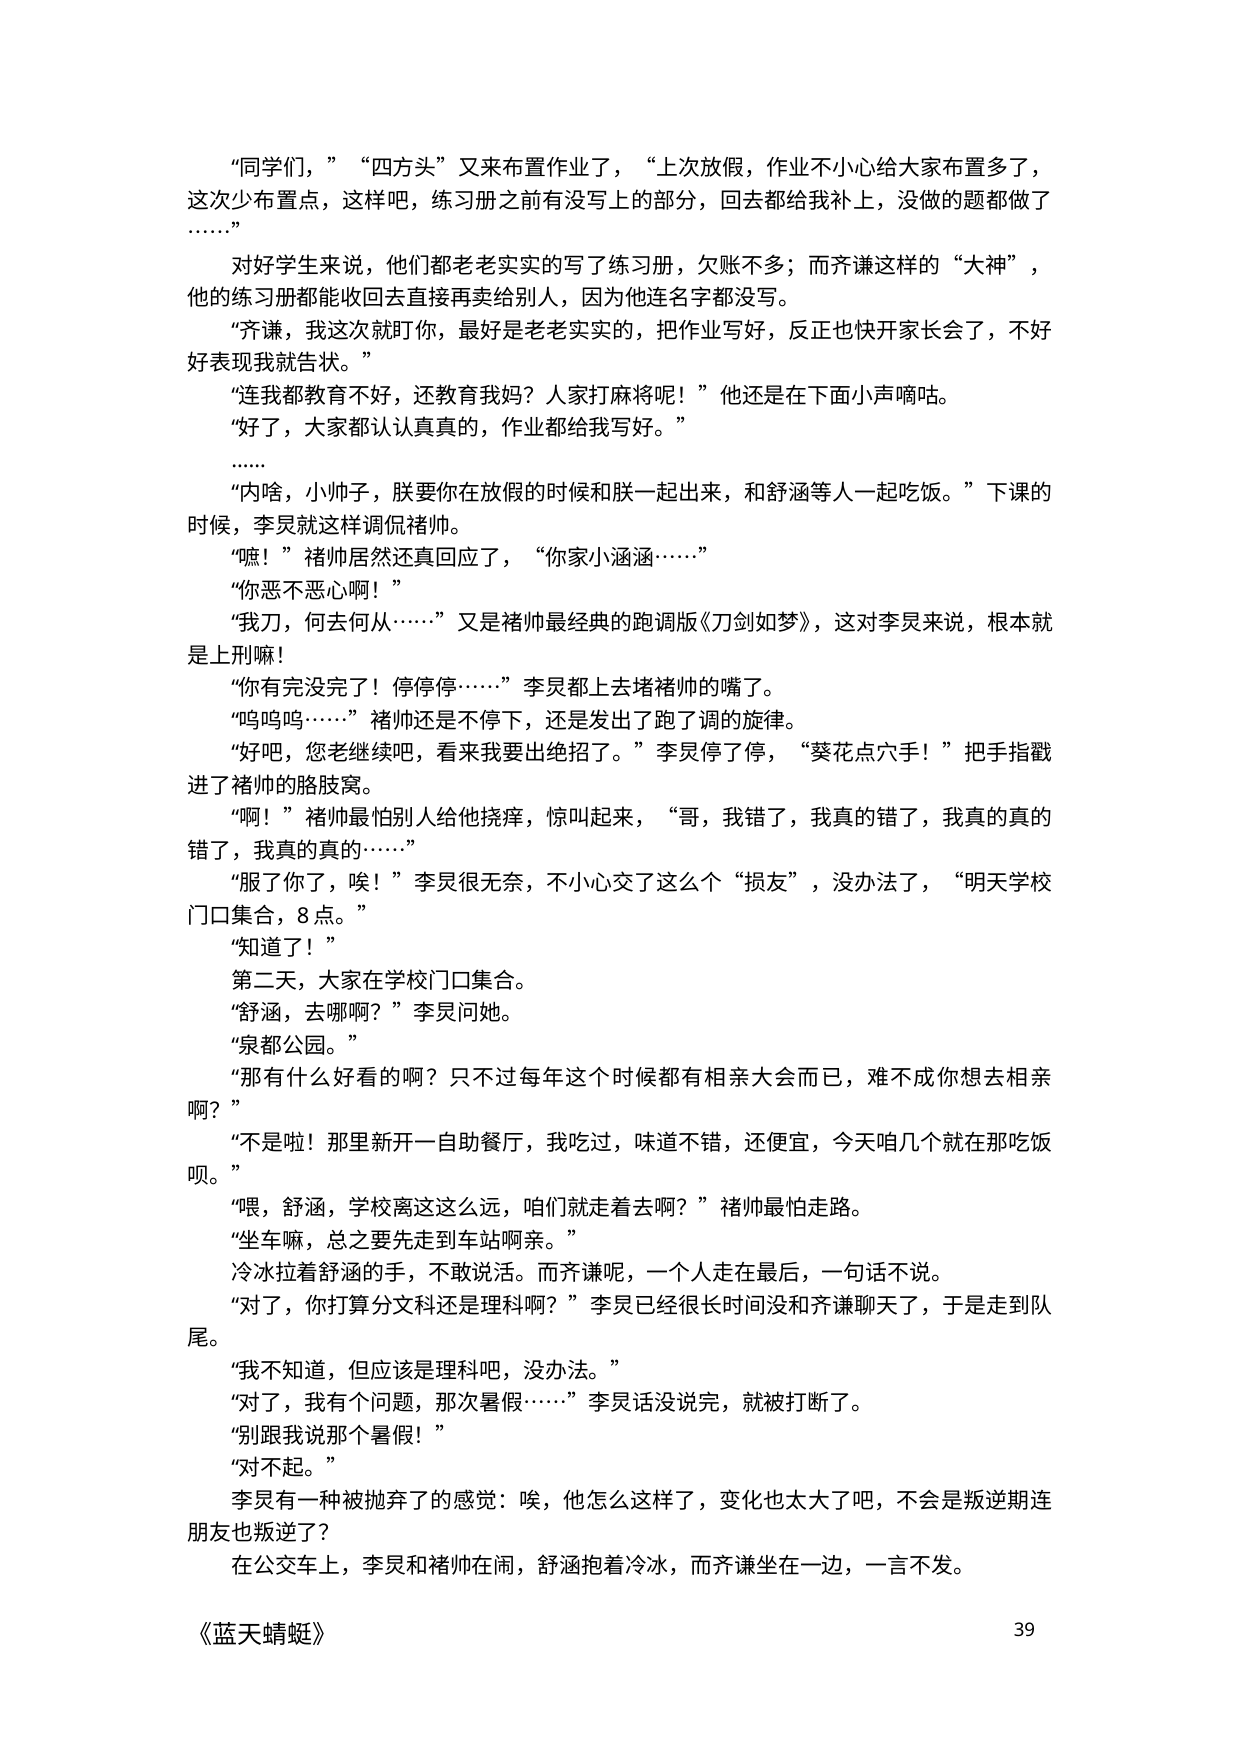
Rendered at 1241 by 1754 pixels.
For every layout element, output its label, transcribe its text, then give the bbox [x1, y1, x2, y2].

text “你恶不恶心啊！” [187, 572, 1053, 605]
text “别跟我说那个暑假！” [187, 1417, 1053, 1450]
text “舒涵，去哪啊？”李炅问她。 [187, 995, 1053, 1027]
text “坐车嘛，总之要先走到车站啊亲。” [187, 1222, 1053, 1255]
text “呜呜呜……”褚帅还是不停下，还是发出了跑了调的旋律。 [187, 702, 1053, 735]
text …… [187, 442, 1053, 475]
text “不是啦！那里新开一自助餐厅，我吃过，味道不错，还便宜，今天咱几个就在那吃饭呗。” [187, 1125, 1053, 1190]
text “内啥，小帅子，朕要你在放假的时候和朕一起出来，和舒涵等人一起吃饭。”下课的时候，李炅就这样调侃禇帅。 [187, 475, 1053, 540]
text 对好学生来说，他们都老老实实的写了练习册，欠账不多；而齐谦这样的“大神”，他的练习册都能收回去直接再卖给别人，因为他连名字都没写。 [187, 247, 1053, 312]
text “喂，舒涵，学校离这这么远，咱们就走着去啊？”禇帅最怕走路。 [187, 1190, 1053, 1222]
text 冷冰拉着舒涵的手，不敢说活。而齐谦呢，一个人走在最后，一句话不说。 [187, 1255, 1053, 1287]
text “好了，大家都认认真真的，作业都给我写好。” [187, 410, 1053, 442]
text “知道了！” [187, 930, 1053, 962]
text “泉都公园。” [187, 1027, 1053, 1060]
text “对不起。” [187, 1450, 1053, 1482]
text “同学们，”“四方头”又来布置作业了，“上次放假，作业不小心给大家布置多了，这次少布置点，这样吧，练习册之前有没写上的部分，回去都给我补上，没做的题都做了……” [187, 150, 1053, 247]
text “我刀，何去何从……”又是褚帅最经典的跑调版《刀剑如梦》，这对李炅来说，根本就是上刑嘛！ [187, 605, 1053, 670]
text “对了，我有个问题，那次暑假……”李炅话没说完，就被打断了。 [187, 1385, 1053, 1417]
text 在公交车上，李炅和褚帅在闹，舒涵抱着冷冰，而齐谦坐在一边，一言不发。 [187, 1547, 1053, 1580]
text “啊！”褚帅最怕别人给他挠痒，惊叫起来，“哥，我错了，我真的错了，我真的真的错了，我真的真的……” [187, 800, 1053, 865]
text “好吧，您老继续吧，看来我要出绝招了。”李炅停了停，“葵花点穴手！”把手指戳进了褚帅的胳肢窝。 [187, 735, 1053, 800]
text “齐谦，我这次就盯你，最好是老老实实的，把作业写好，反正也快开家长会了，不好好表现我就告状。” [187, 312, 1053, 377]
text “服了你了，唉！”李炅很无奈，不小心交了这么个“损友”，没办法了，“明天学校门口集合，8点。” [187, 865, 1053, 930]
text “连我都教育不好，还教育我妈？人家打麻将呢！”他还是在下面小声嘀咕。 [187, 377, 1053, 410]
text “我不知道，但应该是理科吧，没办法。” [187, 1352, 1053, 1385]
text 李炅有一种被抛弃了的感觉：唉，他怎么这样了，变化也太大了吧，不会是叛逆期连朋友也叛逆了？ [187, 1482, 1053, 1547]
text “你有完没完了！停停停……”李炅都上去堵褚帅的嘴了。 [187, 670, 1053, 702]
text 第二天，大家在学校门口集合。 [187, 962, 1053, 995]
text “嗻！”禇帅居然还真回应了，“你家小涵涵……” [187, 540, 1053, 572]
text “那有什么好看的啊？只不过每年这个时候都有相亲大会而已，难不成你想去相亲啊？” [187, 1060, 1053, 1125]
text “对了，你打算分文科还是理科啊？”李炅已经很长时间没和齐谦聊天了，于是走到队尾。 [187, 1287, 1053, 1352]
